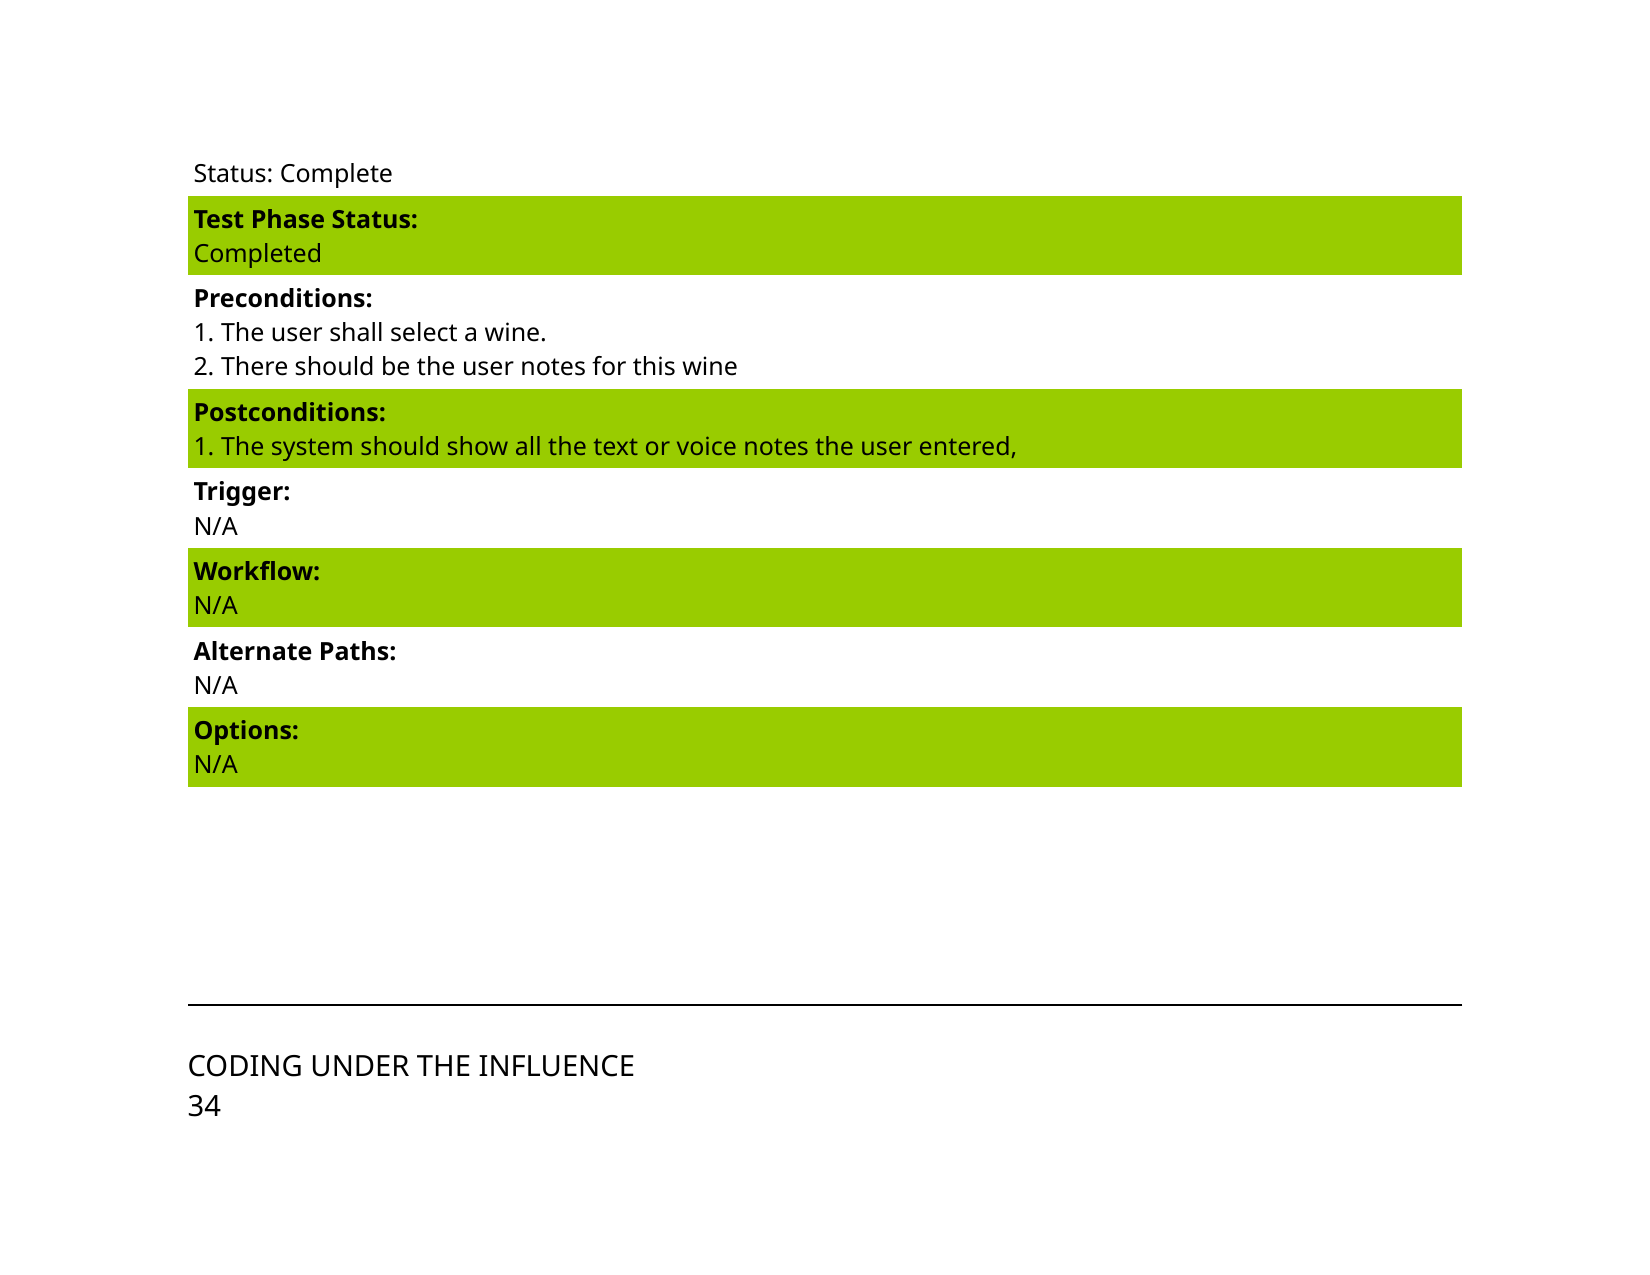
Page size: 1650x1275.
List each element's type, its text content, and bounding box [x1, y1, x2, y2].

table_cell Workflow: N/A [188, 548, 1462, 627]
table_cell Alternate Paths: N/A [188, 627, 1462, 707]
table_cell Options: N/A [188, 707, 1462, 787]
table_cell Test Phase Status: Completed [188, 196, 1462, 275]
table_cell Status: Complete [188, 150, 1462, 196]
table_cell Preconditions: 1. The user shall select a wine. 2. There should be the user notes for this wine [188, 275, 1462, 389]
table_cell Trigger: N/A [188, 468, 1462, 548]
table_cell Postconditions: 1. The system should show all the text or voice notes the user entered, [188, 389, 1462, 468]
